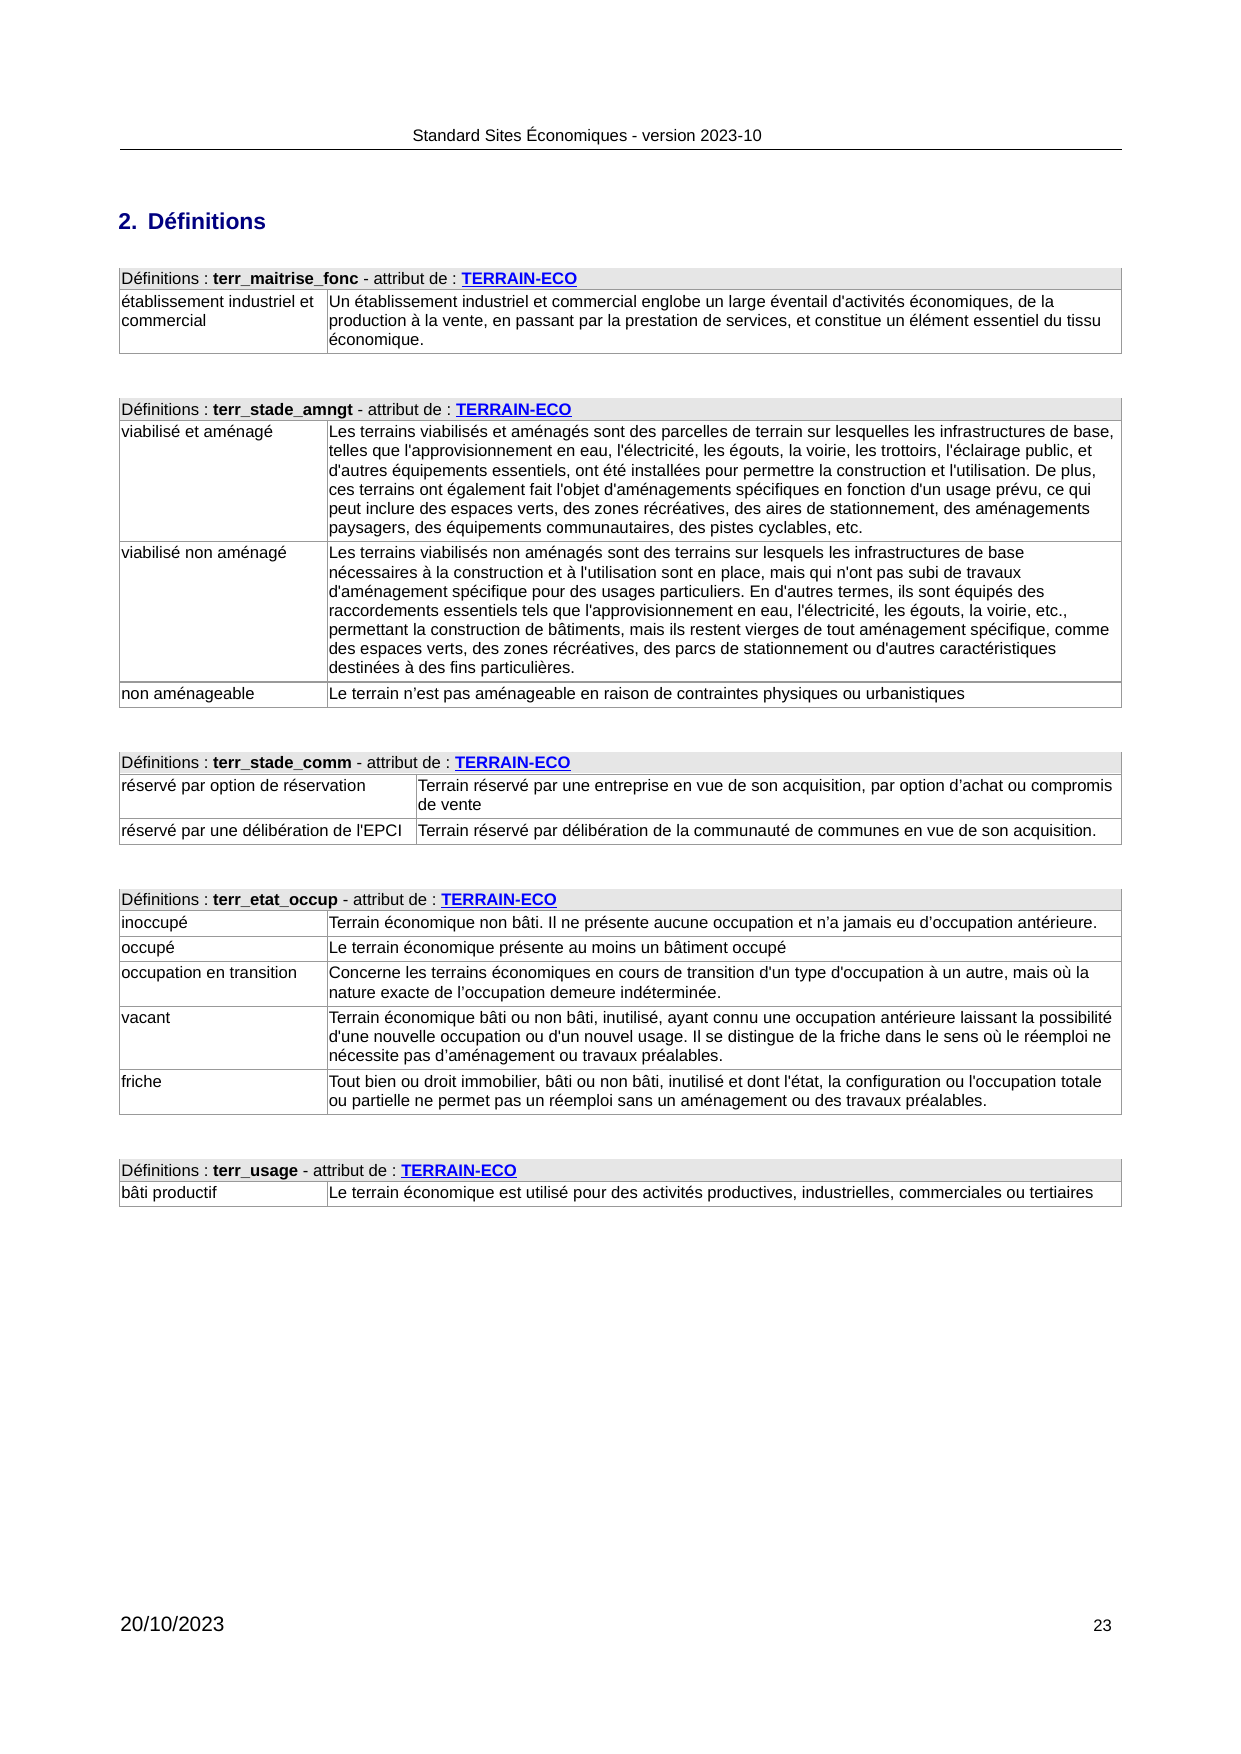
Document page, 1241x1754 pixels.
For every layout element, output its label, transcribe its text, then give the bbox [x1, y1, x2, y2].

table_header Définitions : terr_maitrise_fonc - attribut de : TERRAIN-ECO [120, 268, 1121, 289]
table_cell occupé [120, 937, 327, 961]
table_cell Terrain réservé par délibération de la communauté de communes en vue de son acquisition. [417, 819, 1121, 843]
subtitle Définitions [118, 208, 1122, 234]
table_cell bâti productif [120, 1182, 327, 1206]
table_header Définitions : terr_usage - attribut de : TERRAIN-ECO [120, 1159, 1121, 1181]
table_cell viabilisé non aménagé [120, 542, 327, 681]
table_cell non aménageable [120, 683, 327, 707]
table_cell réservé par une délibération de l'EPCI [120, 819, 416, 843]
table_cell Le terrain économique est utilisé pour des activités productives, industrielles, commerciales ou tertiaires [328, 1182, 1121, 1206]
table_cell Le terrain économique présente au moins un bâtiment occupé [328, 937, 1121, 961]
table_header Définitions : terr_stade_amngt - attribut de : TERRAIN-ECO [120, 398, 1121, 420]
table_cell vacant [120, 1007, 327, 1069]
table_cell Un établissement industriel et commercial englobe un large éventail d'activités économiques, de la production à la vente, en passant par la prestation de services, et constitue un élément essentiel du tissu économique. [328, 290, 1121, 353]
table_cell Terrain économique non bâti. Il ne présente aucune occupation et n’a jamais eu d’occupation antérieure. [328, 911, 1121, 936]
table_cell réservé par option de réservation [120, 775, 416, 818]
table_header Définitions : terr_stade_comm - attribut de : TERRAIN-ECO [120, 752, 1121, 773]
table_cell Terrain économique bâti ou non bâti, inutilisé, ayant connu une occupation antérieure laissant la possibilité d'une nouvelle occupation ou d'un nouvel usage. Il se distingue de la friche dans le sens où le réemploi ne nécessite pas d’aménagement ou travaux préalables. [328, 1007, 1121, 1069]
table_cell Les terrains viabilisés non aménagés sont des terrains sur lesquels les infrastructures de base nécessaires à la construction et à l'utilisation sont en place, mais qui n'ont pas subi de travaux d'aménagement spécifique pour des usages particuliers. En d'autres termes, ils sont équipés des raccordements essentiels tels que l'approvisionnement en eau, l'électricité, les égouts, la voirie, etc., permettant la construction de bâtiments, mais ils restent vierges de tout aménagement spécifique, comme des espaces verts, des zones récréatives, des parcs de stationnement ou d'autres caractéristiques destinées à des fins particulières. [328, 542, 1121, 681]
table_cell occupation en transition [120, 962, 327, 1006]
table_cell viabilisé et aménagé [120, 421, 327, 541]
table_cell friche [120, 1070, 327, 1114]
table_cell Concerne les terrains économiques en cours de transition d'un type d'occupation à un autre, mais où la nature exacte de l’occupation demeure indéterminée. [328, 962, 1121, 1006]
table_cell inoccupé [120, 911, 327, 936]
table_cell Les terrains viabilisés et aménagés sont des parcelles de terrain sur lesquelles les infrastructures de base, telles que l'approvisionnement en eau, l'électricité, les égouts, la voirie, les trottoirs, l'éclairage public, et d'autres équipements essentiels, ont été installées pour permettre la construction et l'utilisation. De plus, ces terrains ont également fait l'objet d'aménagements spécifiques en fonction d'un usage prévu, ce qui peut inclure des espaces verts, des zones récréatives, des aires de stationnement, des aménagements paysagers, des équipements communautaires, des pistes cyclables, etc. [328, 421, 1121, 541]
table_cell établissement industriel et commercial [120, 290, 327, 353]
table_header Définitions : terr_etat_occup - attribut de : TERRAIN-ECO [120, 889, 1121, 910]
table_cell Le terrain n’est pas aménageable en raison de contraintes physiques ou urbanistiques [328, 683, 1121, 707]
table_cell Tout bien ou droit immobilier, bâti ou non bâti, inutilisé et dont l'état, la configuration ou l'occupation totale ou partielle ne permet pas un réemploi sans un aménagement ou des travaux préalables. [328, 1070, 1121, 1114]
table_cell Terrain réservé par une entreprise en vue de son acquisition, par option d’achat ou compromis de vente [417, 775, 1121, 818]
